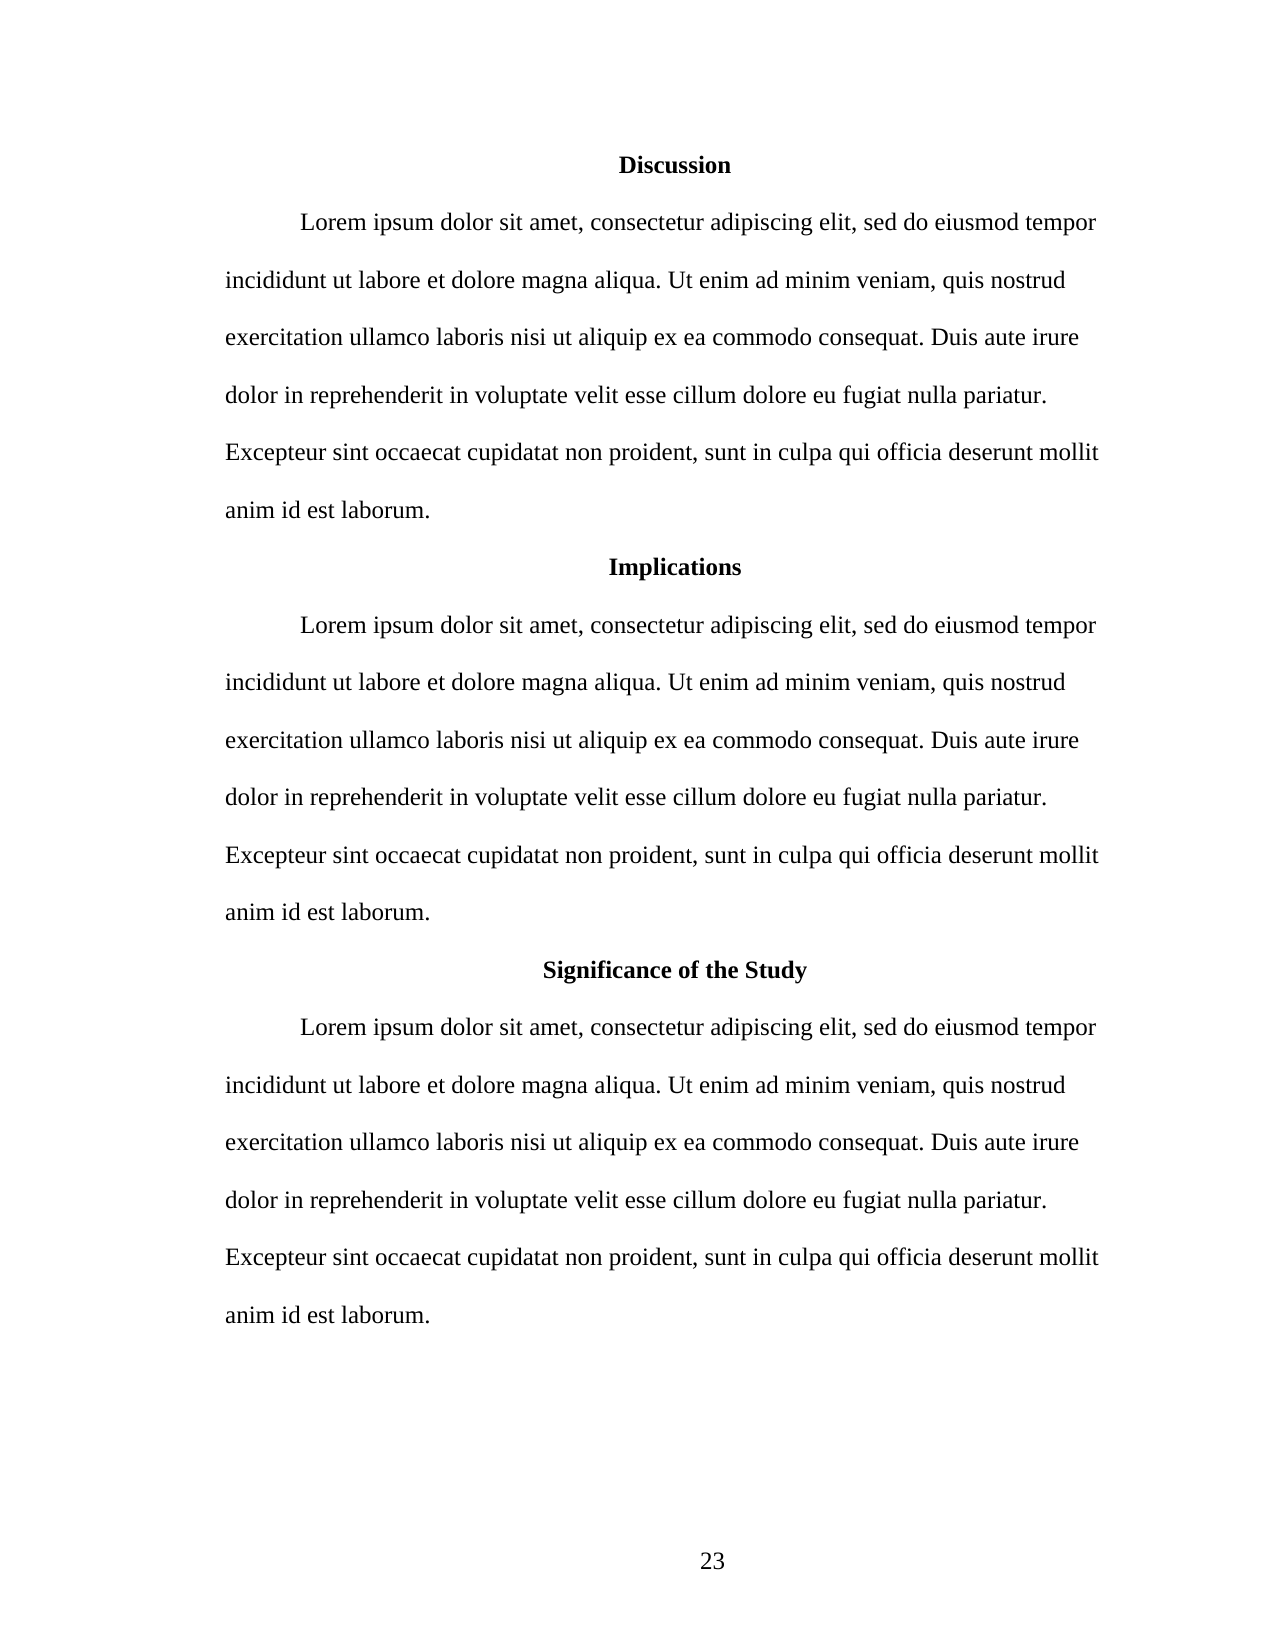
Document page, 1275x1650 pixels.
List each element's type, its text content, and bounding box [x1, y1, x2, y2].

subtitle Significance of the Study [225, 955, 1125, 984]
text Lorem ipsum dolor sit amet, consectetur adipiscing elit, sed do eiusmod tempor incididunt ut labore et dolore magna aliqua. Ut enim ad minim veniam, quis nostrud exercitation ullamco laboris nisi ut aliquip ex ea commodo consequat. Duis aute irure dolor in reprehenderit in voluptate velit esse cillum dolore eu fugiat nulla pariatur. Excepteur sint occaecat cupidatat non proident, sunt in culpa qui officia deserunt mollit anim id est laborum. [225, 207, 1125, 524]
subtitle Discussion [225, 150, 1125, 179]
text Lorem ipsum dolor sit amet, consectetur adipiscing elit, sed do eiusmod tempor incididunt ut labore et dolore magna aliqua. Ut enim ad minim veniam, quis nostrud exercitation ullamco laboris nisi ut aliquip ex ea commodo consequat. Duis aute irure dolor in reprehenderit in voluptate velit esse cillum dolore eu fugiat nulla pariatur. Excepteur sint occaecat cupidatat non proident, sunt in culpa qui officia deserunt mollit anim id est laborum. [225, 610, 1125, 926]
text Lorem ipsum dolor sit amet, consectetur adipiscing elit, sed do eiusmod tempor incididunt ut labore et dolore magna aliqua. Ut enim ad minim veniam, quis nostrud exercitation ullamco laboris nisi ut aliquip ex ea commodo consequat. Duis aute irure dolor in reprehenderit in voluptate velit esse cillum dolore eu fugiat nulla pariatur. Excepteur sint occaecat cupidatat non proident, sunt in culpa qui officia deserunt mollit anim id est laborum. [225, 1012, 1125, 1329]
subtitle Implications [225, 552, 1125, 581]
